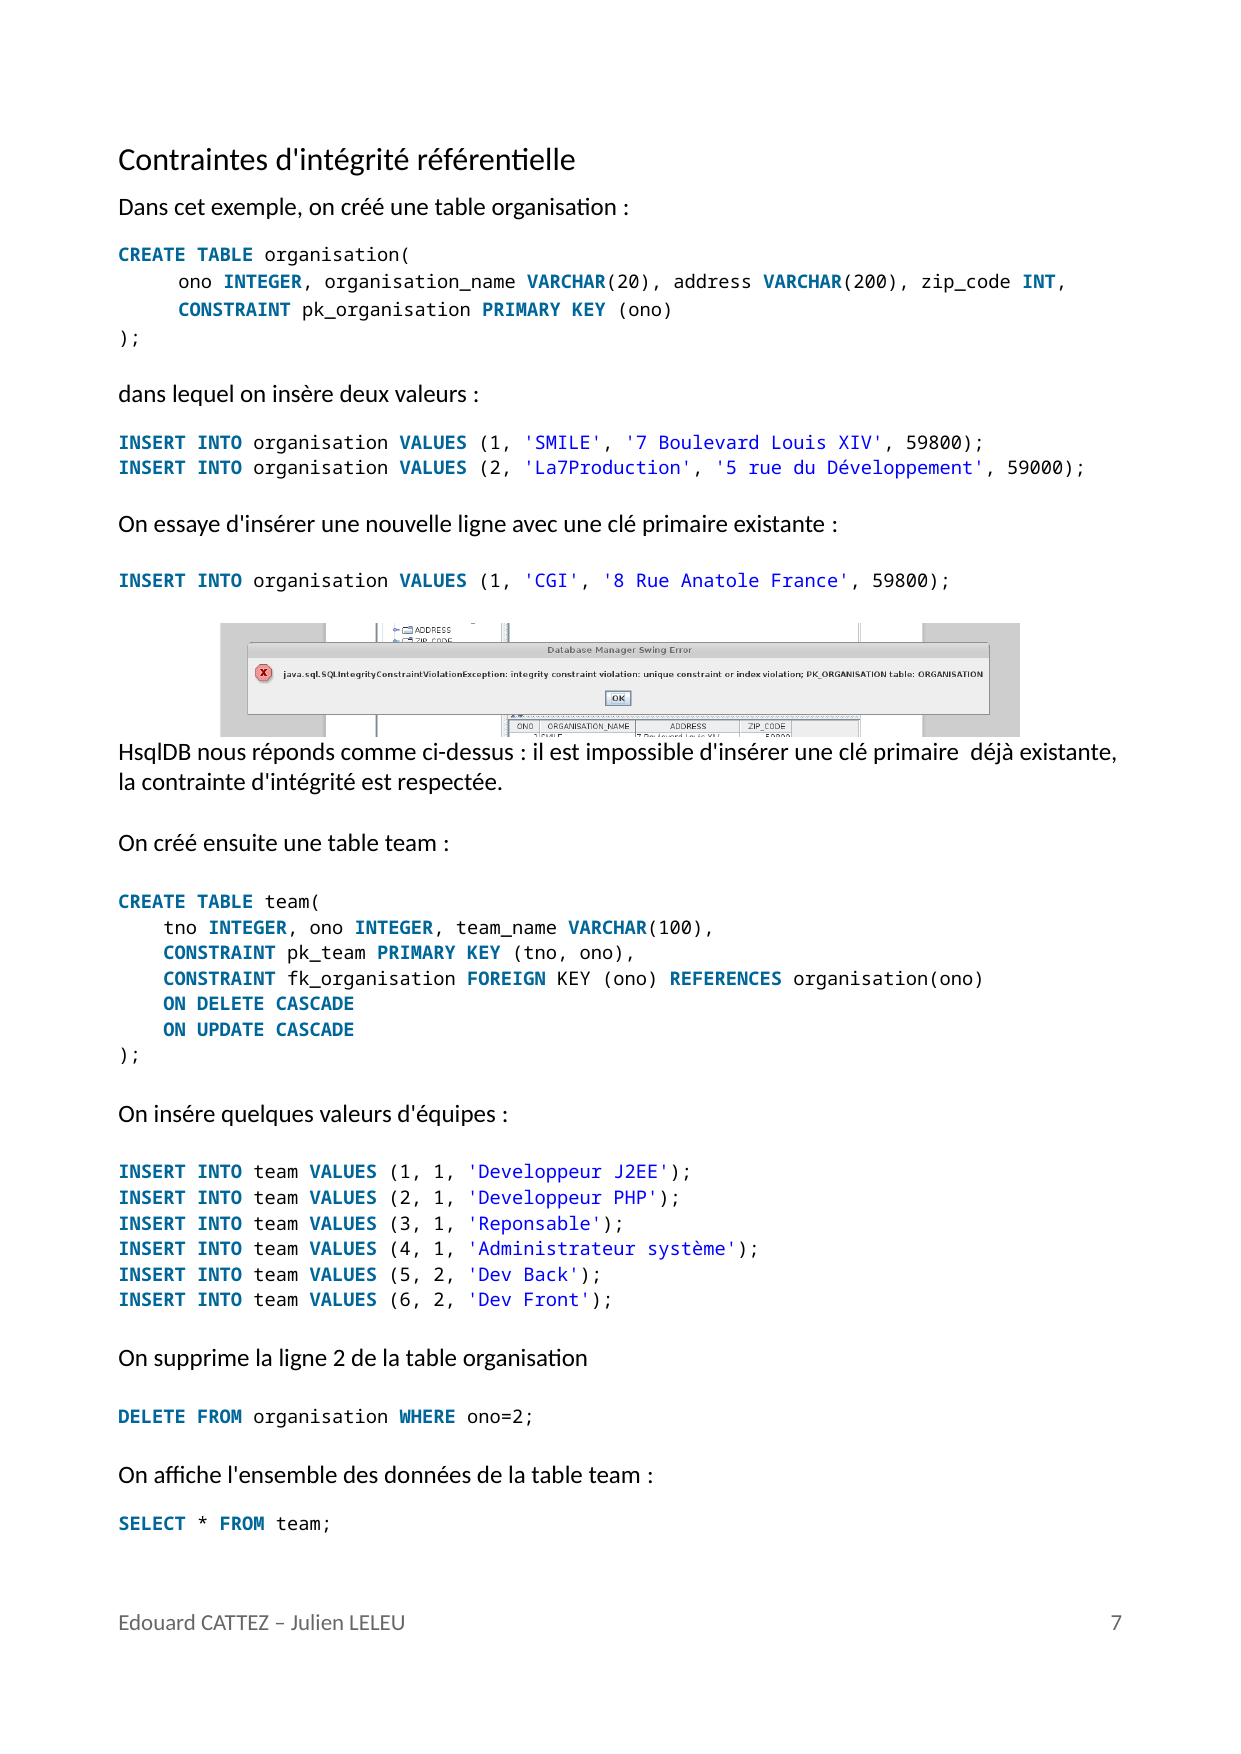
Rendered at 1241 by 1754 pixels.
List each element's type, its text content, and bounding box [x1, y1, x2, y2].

text INSERT INTO organisation VALUES (1, 'CGI', '8 Rue Anatole France', 59800); [118, 567, 1122, 593]
text dans lequel on insère deux valeurs : [118, 378, 1122, 408]
text INSERT INTO team VALUES (1, 1, 'Developpeur J2EE'); [118, 1159, 1122, 1184]
text INSERT INTO team VALUES (2, 1, 'Developpeur PHP'); [118, 1184, 1122, 1210]
text DELETE FROM organisation WHERE ono=2; [118, 1403, 1122, 1429]
text CREATE TABLE organisation( [118, 242, 1122, 267]
text ); [118, 324, 1122, 349]
text tno INTEGER, ono INTEGER, team_name VARCHAR(100), [118, 914, 1122, 940]
text On créé ensuite une table team : [118, 828, 1122, 858]
text ON UPDATE CASCADE [118, 1016, 1122, 1042]
text INSERT INTO team VALUES (4, 1, 'Administrateur système'); [118, 1235, 1122, 1261]
text Dans cet exemple, on créé une table organisation : [118, 191, 1122, 221]
text INSERT INTO organisation VALUES (2, 'La7Production', '5 rue du Développement', 59000); [118, 454, 1122, 480]
text On supprime la ligne 2 de la table organisation [118, 1342, 1122, 1373]
text ono INTEGER, organisation_name VARCHAR(20), address VARCHAR(200), zip_code INT, [118, 267, 1122, 296]
text CONSTRAINT pk_organisation PRIMARY KEY (ono) [118, 296, 1122, 324]
text SELECT * FROM team; [118, 1511, 1122, 1536]
text CONSTRAINT pk_team PRIMARY KEY (tno, ono), [118, 940, 1122, 965]
picture [220, 623, 1020, 737]
text HsqlDB nous réponds comme ci-dessus : il est impossible d'insérer une clé primaire déjà existante, la contrainte d'intégrité est respectée. [118, 623, 1122, 797]
text On essaye d'insérer une nouvelle ligne avec une clé primaire existante : [118, 508, 1122, 539]
text ON DELETE CASCADE [118, 991, 1122, 1016]
subtitle Contraintes d'intégrité référentielle [118, 139, 1122, 178]
text INSERT INTO team VALUES (3, 1, 'Reponsable'); [118, 1210, 1122, 1235]
text ); [118, 1042, 1122, 1067]
text On affiche l'ensemble des données de la table team : [118, 1459, 1122, 1490]
text CONSTRAINT fk_organisation FOREIGN KEY (ono) REFERENCES organisation(ono) [118, 965, 1122, 991]
text INSERT INTO organisation VALUES (1, 'SMILE', '7 Boulevard Louis XIV', 59800); [118, 429, 1122, 454]
text On insére quelques valeurs d'équipes : [118, 1098, 1122, 1128]
text INSERT INTO team VALUES (5, 2, 'Dev Back'); [118, 1261, 1122, 1286]
text INSERT INTO team VALUES (6, 2, 'Dev Front'); [118, 1286, 1122, 1312]
text CREATE TABLE team( [118, 889, 1122, 914]
